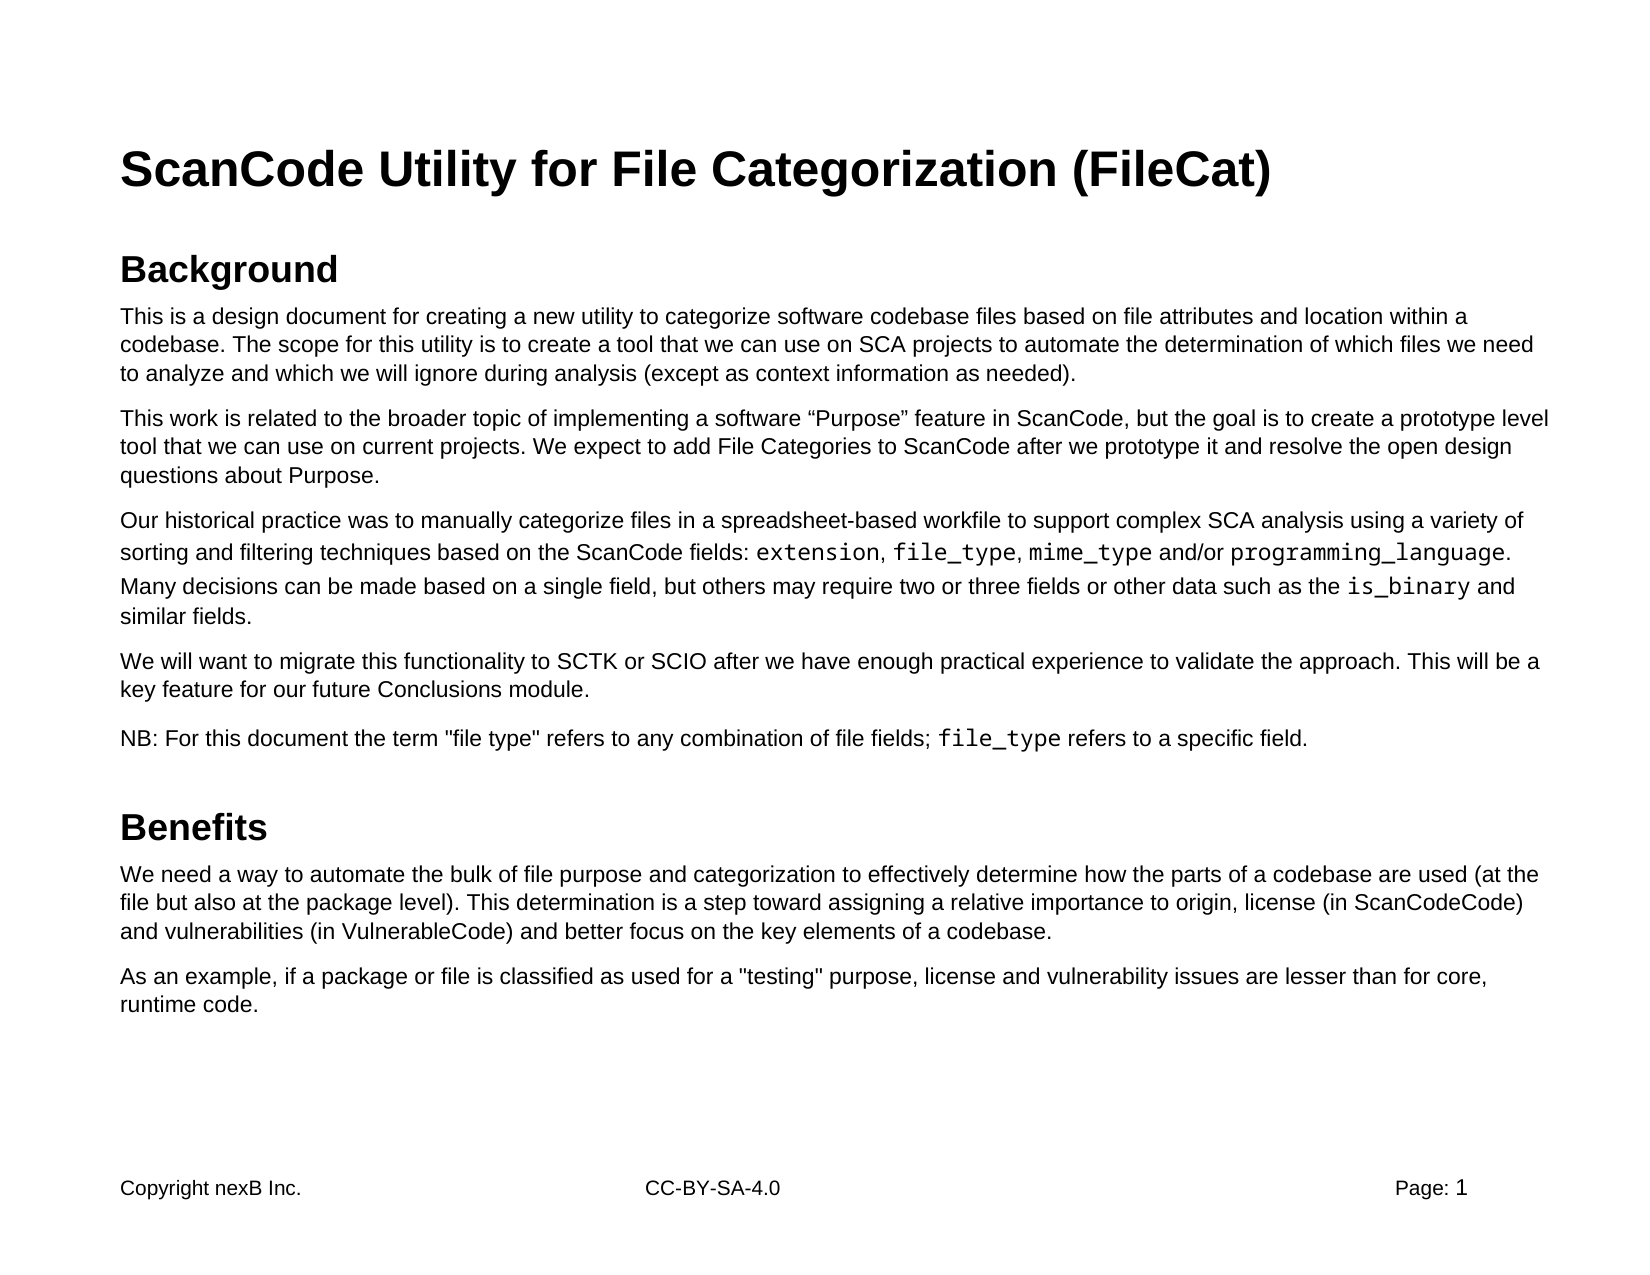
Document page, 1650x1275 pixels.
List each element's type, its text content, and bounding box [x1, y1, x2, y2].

text This is a design document for creating a new utility to categorize software codebase files based on file attributes and location within a codebase. The scope for this utility is to create a tool that we can use on SCA projects to automate the determination of which files we need to analyze and which we will ignore during analysis (except as context information as needed). [120, 303, 1556, 386]
text NB: For this document the term "file type" refers to any combination of file fields; file_type refers to a specific field. [120, 722, 1556, 753]
title ScanCode Utility for File Categorization (FileCat) [120, 140, 1556, 197]
text This work is related to the broader topic of implementing a software “Purpose” feature in ScanCode, but the goal is to create a prototype level tool that we can use on current projects. We expect to add File Categories to ScanCode after we prototype it and resolve the open design questions about Purpose. [120, 405, 1556, 488]
subtitle Background [120, 247, 1556, 291]
text We will want to migrate this functionality to SCTK or SCIO after we have enough practical experience to validate the approach. This will be a key feature for our future Conclusions module. [120, 648, 1556, 703]
subtitle Benefits [120, 805, 1556, 848]
text We need a way to automate the bulk of file purpose and categorization to effectively determine how the parts of a codebase are used (at the file but also at the package level). This determination is a step toward assigning a relative importance to origin, license (in ScanCodeCode) and vulnerabilities (in VulnerableCode) and better focus on the key elements of a codebase. [120, 861, 1556, 944]
text As an example, if a package or file is classified as used for a "testing" purpose, license and vulnerability issues are lesser than for core, runtime code. [120, 963, 1556, 1018]
text Our historical practice was to manually categorize files in a spreadsheet-based workfile to support complex SCA analysis using a variety of sorting and filtering techniques based on the ScanCode fields: extension, file_type, mime_type and/or programming_language. Many decisions can be made based on a single field, but others may require two or three fields or other data such as the is_binary and similar fields. [120, 507, 1556, 629]
